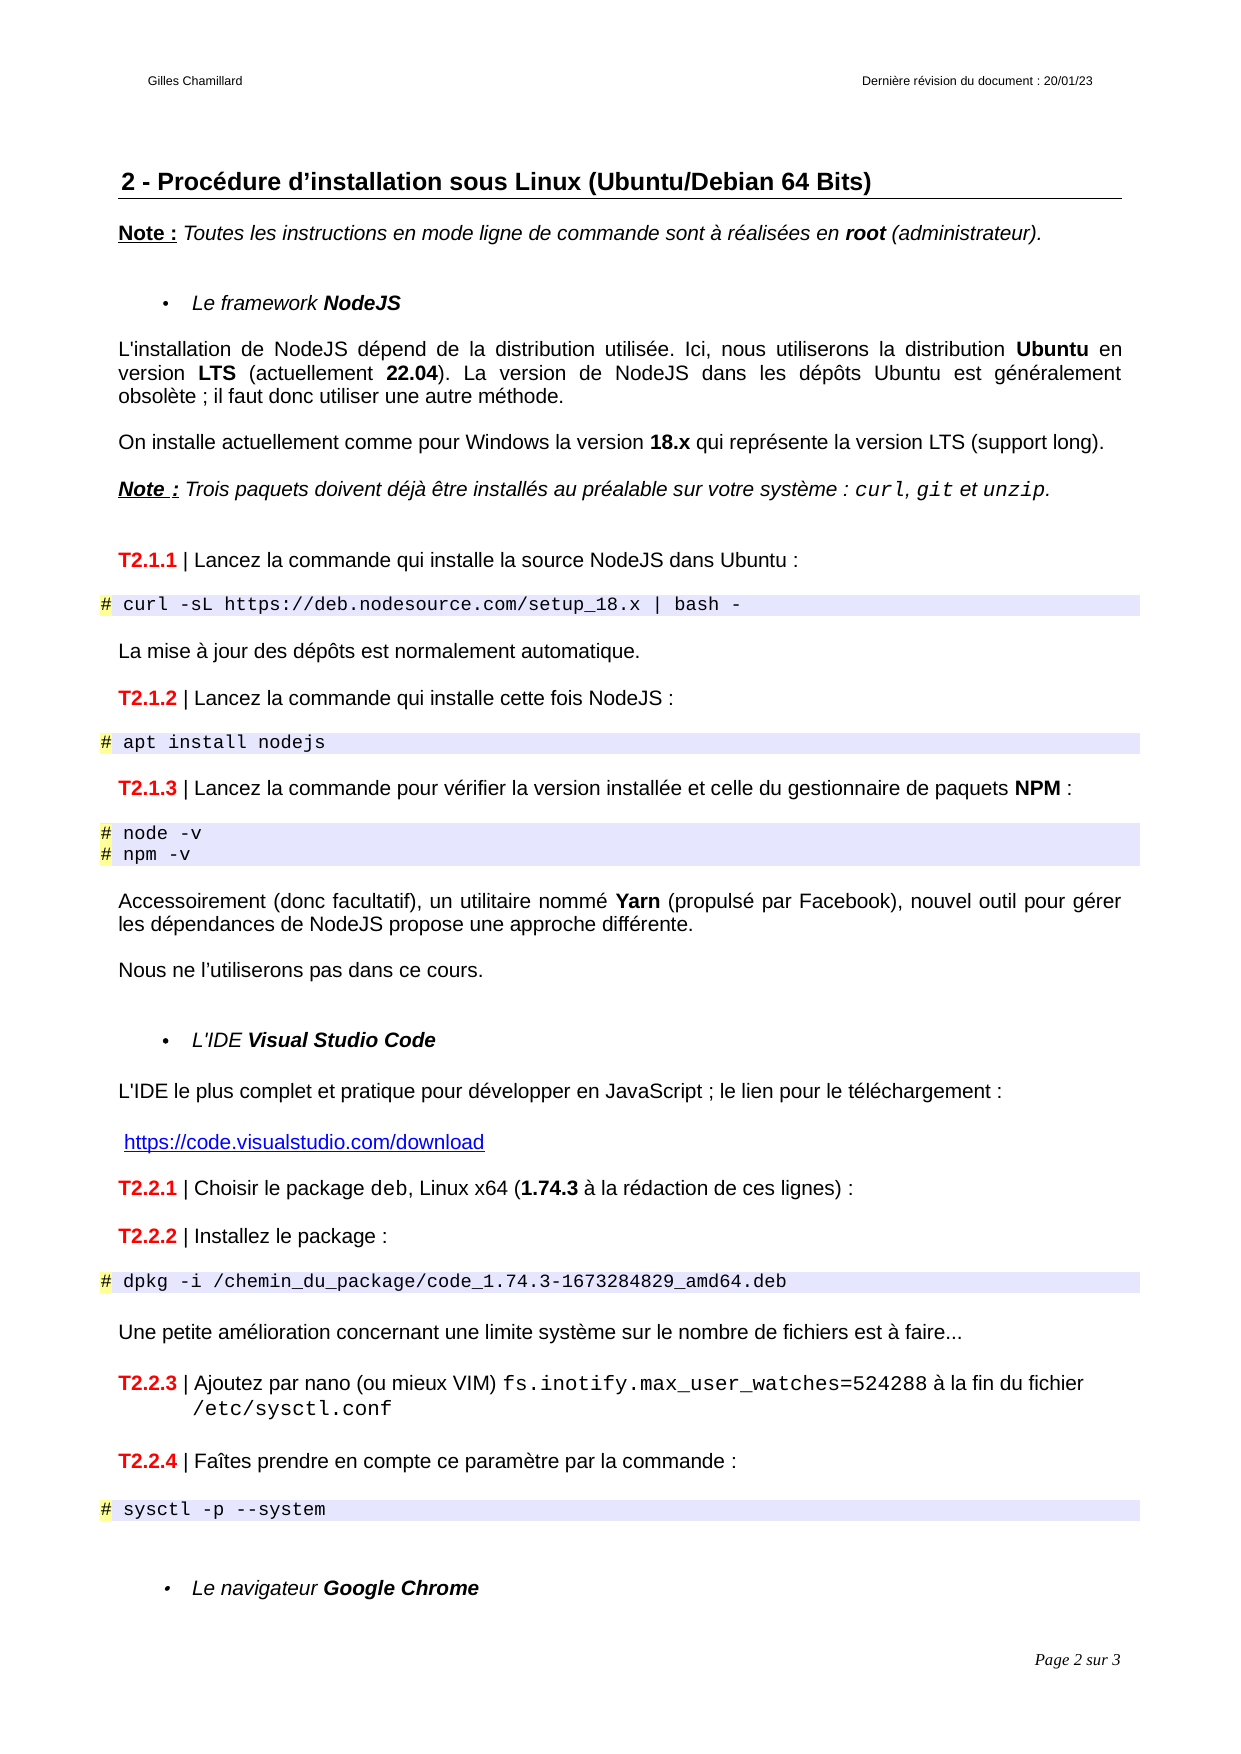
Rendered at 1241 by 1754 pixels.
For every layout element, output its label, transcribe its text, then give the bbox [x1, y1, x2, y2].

list Le navigateur Google Chrome [162, 1577, 1122, 1600]
text Note : Toutes les instructions en mode ligne de commande sont à réalisées en root (administrateur). [118, 222, 1122, 245]
text Nous ne l’utiliserons pas dans ce cours. [118, 959, 1122, 982]
text T2.2.4 | Faîtes prendre en compte ce paramètre par la commande : [118, 1449, 1122, 1472]
text L'installation de NodeJS dépend de la distribution utilisée. Ici, nous utiliserons la distribution Ubuntu en version LTS (actuellement 22.04). La version de NodeJS dans les dépôts Ubuntu est généralement obsolète ; il faut donc utiliser une autre méthode. [118, 338, 1122, 408]
text # apt install nodejs [100, 733, 1140, 754]
text La mise à jour des dépôts est normalement automatique. [118, 640, 1122, 663]
text T2.1.3 | Lancez la commande pour vérifier la version installée et celle du gestionnaire de paquets NPM : [118, 777, 1122, 800]
text Note : Trois paquets doivent déjà être installés au préalable sur votre système : curl, git et unzip. [118, 477, 1122, 502]
text Une petite amélioration concernant une limite système sur le nombre de fichiers est à faire... [118, 1321, 1122, 1344]
list L'IDE Visual Studio Code [162, 1029, 1122, 1052]
text 2 - Procédure d’installation sous Linux (Ubuntu/Debian 64 Bits) [118, 164, 1122, 198]
text # node -v [100, 823, 1140, 845]
text https://code.visualstudio.com/download [118, 1131, 1122, 1154]
text # curl -sL https://deb.nodesource.com/setup_18.x | bash - [100, 595, 1140, 616]
text On installe actuellement comme pour Windows la version 18.x qui représente la version LTS (support long). [118, 431, 1122, 454]
text # sysctl -p --system [100, 1500, 1140, 1521]
text # dpkg -i /chemin_du_package/code_1.74.3-1673284829_amd64.deb [100, 1272, 1140, 1293]
text T2.1.1 | Lancez la commande qui installe la source NodeJS dans Ubuntu : [118, 549, 1122, 572]
text T2.2.1 | Choisir le package deb, Linux x64 (1.74.3 à la rédaction de ces lignes) : [118, 1177, 1122, 1202]
text Accessoirement (donc facultatif), un utilitaire nommé Yarn (propulsé par Facebook), nouvel outil pour gérer les dépendances de NodeJS propose une approche différente. [118, 889, 1122, 936]
text T2.2.3 | Ajoutez par nano (ou mieux VIM) fs.inotify.max_user_watches=524288 à la fin du fichier /etc/sysctl.conf [118, 1372, 1122, 1422]
text T2.1.2 | Lancez la commande qui installe cette fois NodeJS : [118, 686, 1122, 709]
text L'IDE le plus complet et pratique pour développer en JavaScript ; le lien pour le téléchargement : [118, 1079, 1122, 1103]
text T2.2.2 | Installez le package : [118, 1225, 1122, 1248]
list Le framework NodeJS [162, 291, 1122, 315]
text # npm -v [100, 845, 1140, 866]
